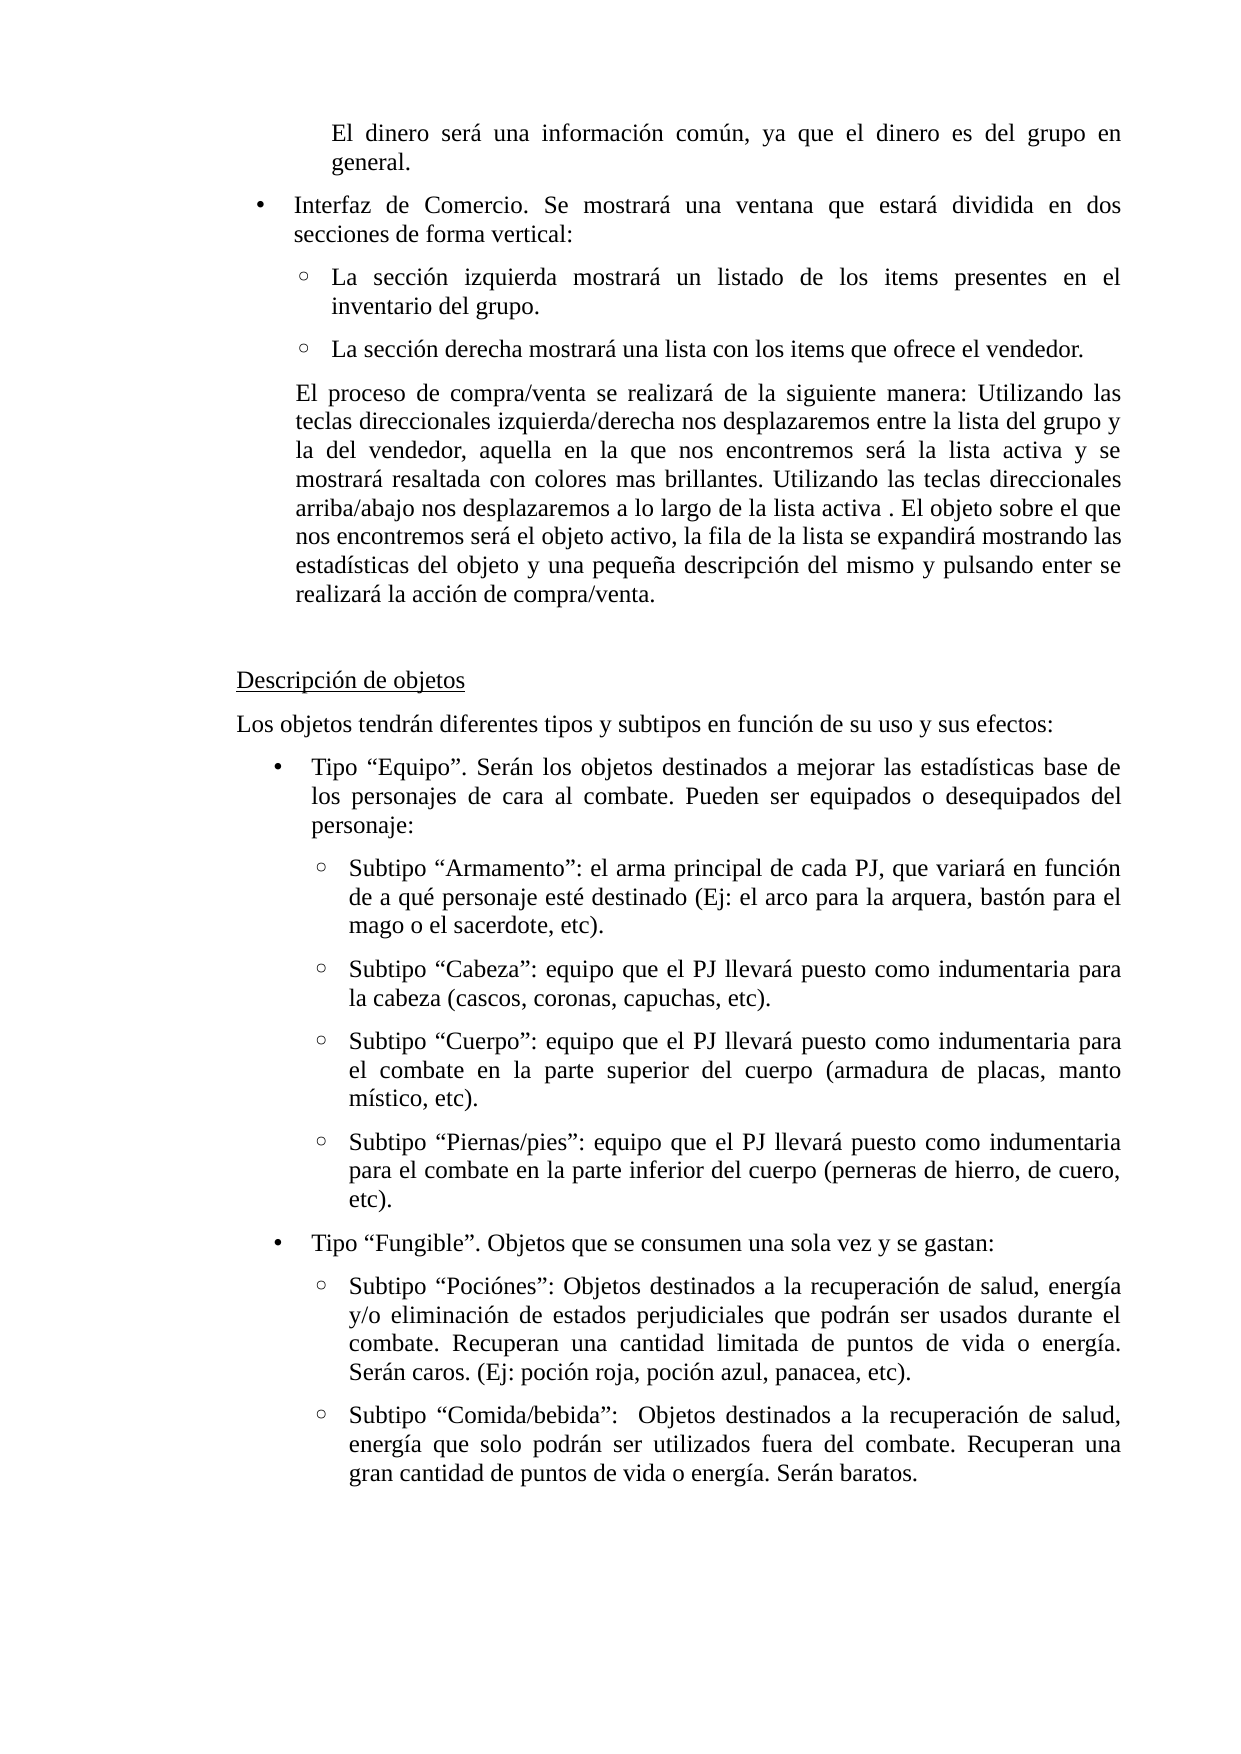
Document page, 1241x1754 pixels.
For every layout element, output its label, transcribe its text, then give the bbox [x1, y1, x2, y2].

list Subtipo “Pociónes”: Objetos destinados a la recuperación de salud, energía y/o eliminación de estados perjudiciales que podrán ser usados durante el combate. Recuperan una cantidad limitada de puntos de vida o energía. Serán caros. (Ej: poción roja, poción azul, panacea, etc). [311, 1271, 1122, 1386]
list Subtipo “Cuerpo”: equipo que el PJ llevará puesto como indumentaria para el combate en la parte superior del cuerpo (armadura de placas, manto místico, etc). [311, 1026, 1122, 1112]
text Los objetos tendrán diferentes tipos y subtipos en función de su uso y sus efectos: [236, 709, 1122, 738]
list Tipo “Equipo”. Serán los objetos destinados a mejorar las estadísticas base de los personajes de cara al combate. Pueden ser equipados o desequipados del personaje: [274, 752, 1122, 838]
list Subtipo “Piernas/pies”: equipo que el PJ llevará puesto como indumentaria para el combate en la parte inferior del cuerpo (perneras de hierro, de cuero, etc). [311, 1127, 1122, 1213]
list La sección izquierda mostrará un listado de los items presentes en el inventario del grupo. [293, 262, 1122, 320]
list Subtipo “Cabeza”: equipo que el PJ llevará puesto como indumentaria para la cabeza (cascos, coronas, capuchas, etc). [311, 954, 1122, 1011]
list Subtipo “Armamento”: el arma principal de cada PJ, que variará en función de a qué personaje esté destinado (Ej: el arco para la arquera, bastón para el mago o el sacerdote, etc). [311, 853, 1122, 939]
list Subtipo “Comida/bebida”: Objetos destinados a la recuperación de salud, energía que solo podrán ser utilizados fuera del combate. Recuperan una gran cantidad de puntos de vida o energía. Serán baratos. [311, 1401, 1122, 1487]
list Interfaz de Comercio. Se mostrará una ventana que estará dividida en dos secciones de forma vertical: [256, 190, 1122, 248]
list Descripción de objetos [236, 666, 1122, 694]
list Tipo “Fungible”. Objetos que se consumen una sola vez y se gastan: [274, 1228, 1122, 1256]
list La sección derecha mostrará una lista con los items que ofrece el vendedor. [293, 334, 1122, 363]
list El dinero será una información común, ya que el dinero es del grupo en general. [293, 118, 1122, 176]
list El proceso de compra/venta se realizará de la siguiente manera: Utilizando las teclas direccionales izquierda/derecha nos desplazaremos entre la lista del grupo y la del vendedor, aquella en la que nos encontremos será la lista activa y se mostrará resaltada con colores mas brillantes. Utilizando las teclas direccionales arriba/abajo nos desplazaremos a lo largo de la lista activa . El objeto sobre el que nos encontremos será el objeto activo, la fila de la lista se expandirá mostrando las estadísticas del objeto y una pequeña descripción del mismo y pulsando enter se realizará la acción de compra/venta. [295, 378, 1122, 608]
